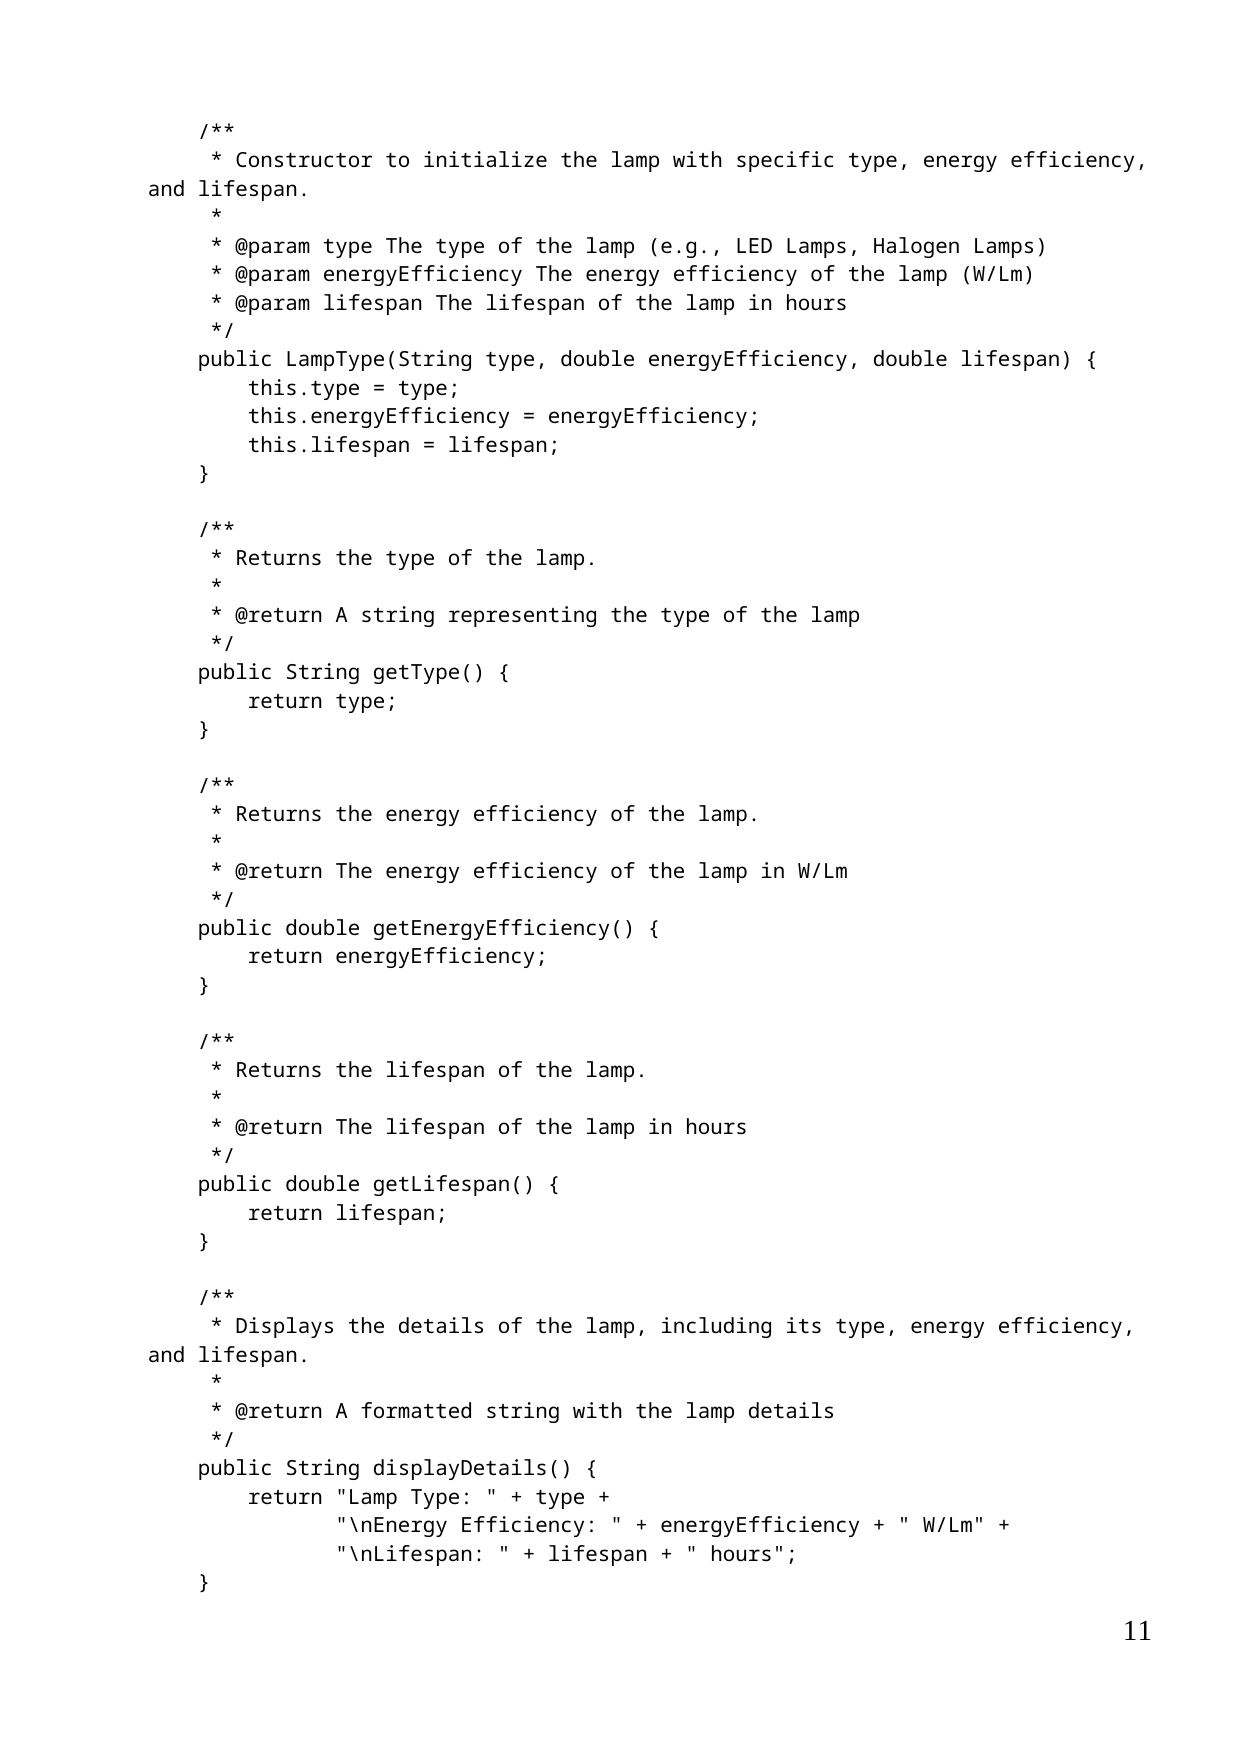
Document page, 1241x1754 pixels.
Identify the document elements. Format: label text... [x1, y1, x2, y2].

text public double getLifespan() { [148, 1169, 1152, 1198]
text return type; [148, 686, 1152, 714]
text */ [148, 1141, 1152, 1169]
text /** [148, 515, 1152, 543]
text */ [148, 885, 1152, 913]
text * Returns the type of the lamp. [148, 543, 1152, 572]
text */ [148, 316, 1152, 344]
text * Displays the details of the lamp, including its type, energy efficiency, and lifespan. [148, 1311, 1152, 1368]
text * [148, 1084, 1152, 1112]
text this.energyEfficiency = energyEfficiency; [148, 401, 1152, 430]
text this.type = type; [148, 373, 1152, 401]
text * Returns the lifespan of the lamp. [148, 1055, 1152, 1084]
text return lifespan; [148, 1198, 1152, 1226]
text * @param lifespan The lifespan of the lamp in hours [148, 288, 1152, 316]
text * [148, 828, 1152, 856]
text * [148, 1368, 1152, 1397]
text } [148, 970, 1152, 998]
text return "Lamp Type: " + type + [148, 1482, 1152, 1510]
text * @return A string representing the type of the lamp [148, 600, 1152, 629]
text * Returns the energy efficiency of the lamp. [148, 799, 1152, 828]
text } [148, 714, 1152, 743]
text public String getType() { [148, 657, 1152, 686]
text this.lifespan = lifespan; [148, 430, 1152, 458]
text "\nEnergy Efficiency: " + energyEfficiency + " W/Lm" + [148, 1510, 1152, 1539]
text /** [148, 771, 1152, 799]
text * [148, 202, 1152, 231]
text return energyEfficiency; [148, 942, 1152, 970]
text } [148, 1567, 1152, 1596]
text public double getEnergyEfficiency() { [148, 913, 1152, 942]
text public LampType(String type, double energyEfficiency, double lifespan) { [148, 344, 1152, 373]
text */ [148, 1425, 1152, 1453]
text * @return The lifespan of the lamp in hours [148, 1112, 1152, 1141]
text * [148, 572, 1152, 600]
text /** [148, 1027, 1152, 1055]
text /** [148, 1283, 1152, 1311]
text * @param type The type of the lamp (e.g., LED Lamps, Halogen Lamps) [148, 231, 1152, 259]
text */ [148, 629, 1152, 657]
text } [148, 458, 1152, 487]
text * Constructor to initialize the lamp with specific type, energy efficiency, and lifespan. [148, 145, 1152, 202]
text * @return A formatted string with the lamp details [148, 1397, 1152, 1425]
text /** [148, 117, 1152, 145]
text * @param energyEfficiency The energy efficiency of the lamp (W/Lm) [148, 259, 1152, 288]
text "\nLifespan: " + lifespan + " hours"; [148, 1539, 1152, 1567]
text } [148, 1226, 1152, 1254]
text * @return The energy efficiency of the lamp in W/Lm [148, 856, 1152, 885]
text public String displayDetails() { [148, 1453, 1152, 1482]
